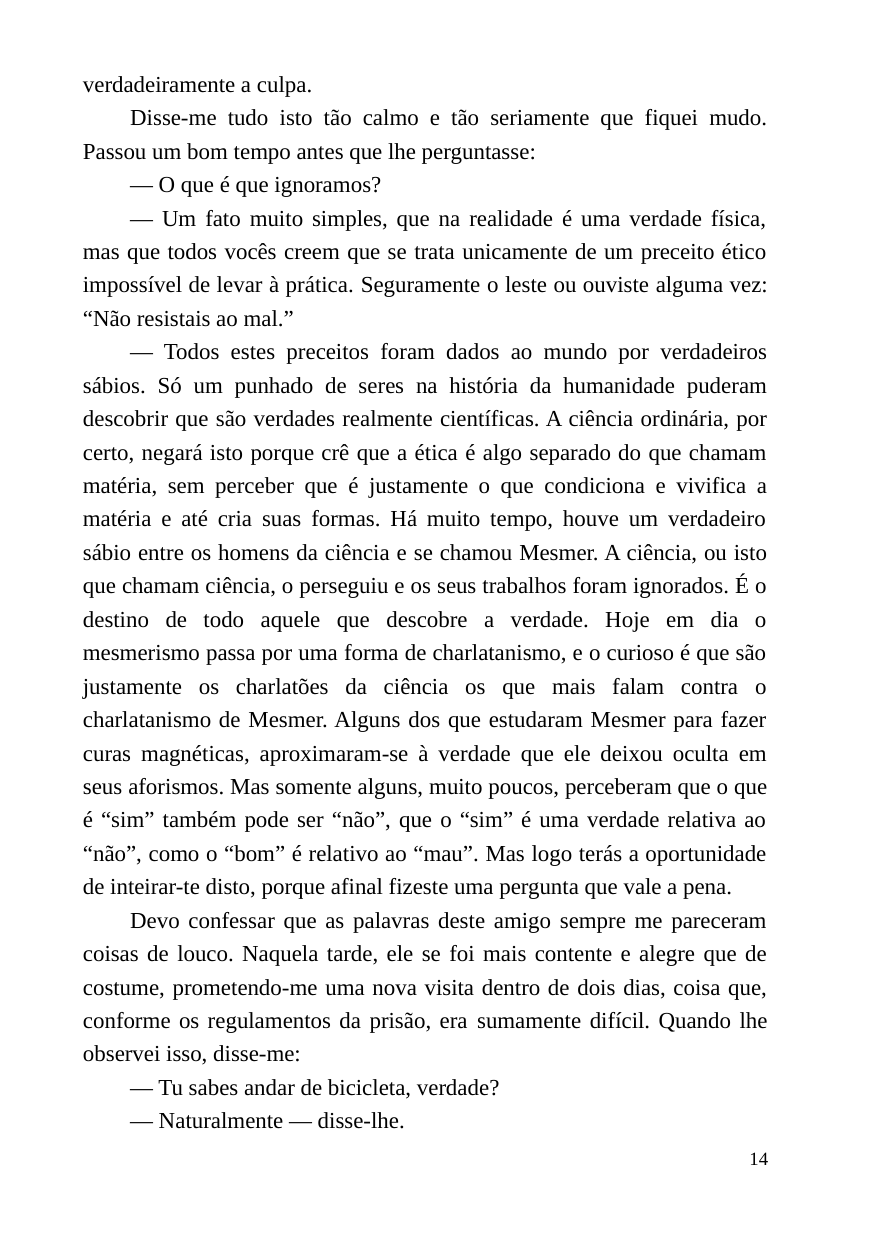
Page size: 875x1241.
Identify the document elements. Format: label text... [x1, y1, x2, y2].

text Devo confessar que as palavras deste amigo sempre me pareceram coisas de louco. Naquela tarde, ele se foi mais contente e alegre que de costume, prometendo-me uma nova visita dentro de dois dias, coisa que, conforme os regulamentos da prisão, era sumamente difícil. Quando lhe observei isso, disse-me: [83, 907, 768, 1067]
text — Naturalmente — disse-lhe. [83, 1107, 768, 1134]
text Disse-me tudo isto tão calmo e tão seriamente que fiquei mudo. Passou um bom tempo antes que lhe perguntasse: [83, 104, 768, 164]
text verdadeiramente a culpa. [83, 71, 768, 97]
text — O que é que ignoramos? [83, 171, 768, 197]
text — Um fato muito simples, que na realidade é uma verdade física, mas que todos vocês creem que se trata unicamente de um preceito ético impossível de levar à prática. Seguramente o leste ou ouviste alguma vez: “Não resistais ao mal.” [83, 204, 768, 331]
text — Tu sabes andar de bicicleta, verdade? [83, 1074, 768, 1100]
text — Todos estes preceitos foram dados ao mundo por verdadeiros sábios. Só um punhado de seres na história da humanidade puderam descobrir que são verdades realmente científicas. A ciência ordinária, por certo, negará isto porque crê que a ética é algo separado do que chamam matéria, sem perceber que é justamente o que condiciona e vivifica a matéria e até cria suas formas. Há muito tempo, houve um verdadeiro sábio entre os homens da ciência e se chamou Mesmer. A ciência, ou isto que chamam ciência, o perseguiu e os seus trabalhos foram ignorados. É o destino de todo aquele que descobre a verdade. Hoje em dia o mesmerismo passa por uma forma de charlatanismo, e o curioso é que são justamente os charlatões da ciência os que mais falam contra o charlatanismo de Mesmer. Alguns dos que estudaram Mesmer para fazer curas magnéticas, aproximaram-se à verdade que ele deixou oculta em seus aforismos. Mas somente alguns, muito poucos, perceberam que o que é “sim” também pode ser “não”, que o “sim” é uma verdade relativa ao “não”, como o “bom” é relativo ao “mau”. Mas logo terás a oportunidade de inteirar-te disto, porque afinal fizeste uma pergunta que vale a pena. [83, 338, 768, 900]
